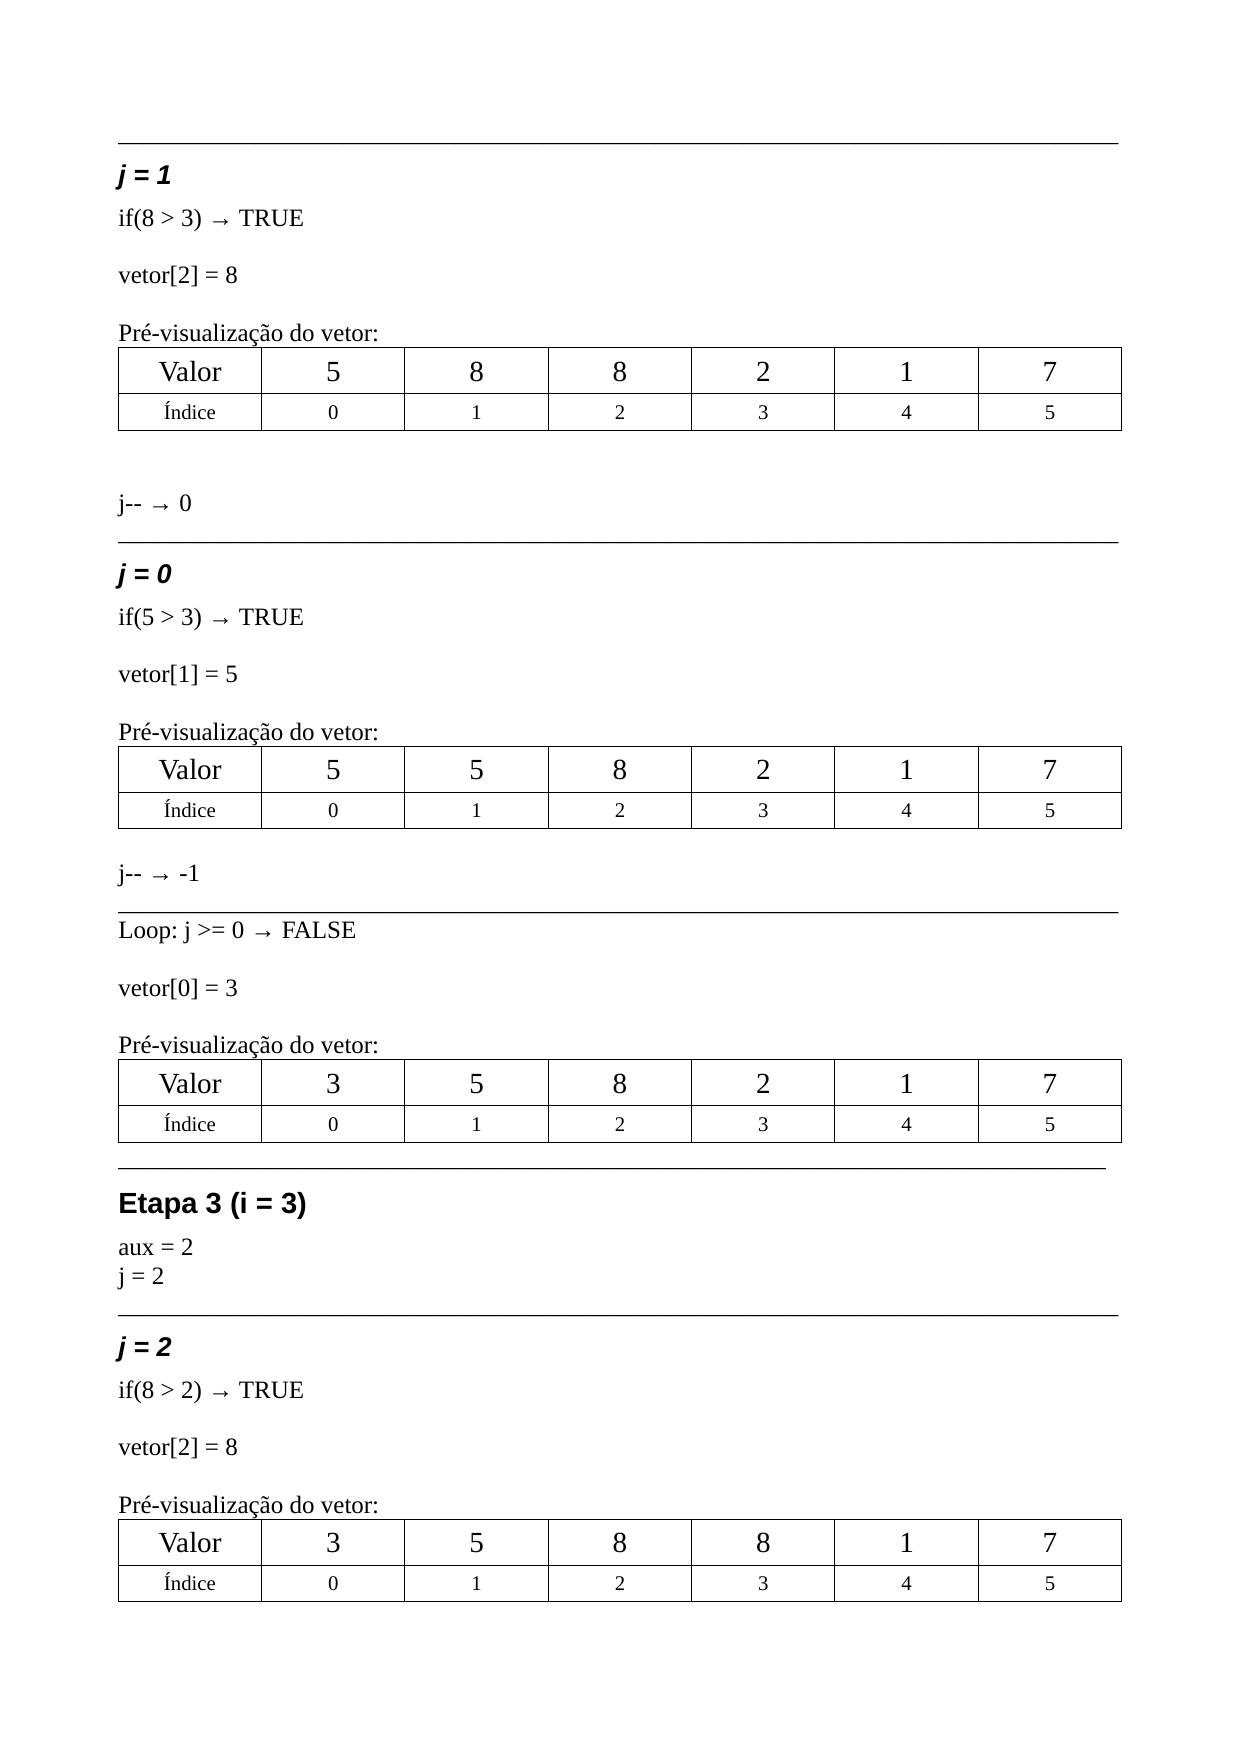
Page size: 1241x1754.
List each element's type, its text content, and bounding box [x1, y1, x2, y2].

table_cell 3 [692, 793, 834, 828]
table_header 5 [262, 747, 404, 792]
table_cell 2 [549, 394, 691, 429]
text _______________________________________________________________________________ [118, 1143, 1122, 1172]
table_header 7 [979, 1060, 1121, 1105]
table_cell 5 [979, 1106, 1121, 1142]
table_cell Índice [119, 793, 261, 828]
table_header 5 [405, 747, 548, 792]
text ________________________________________________________________________________ [118, 1290, 1122, 1318]
table_header 1 [835, 1520, 978, 1564]
table_cell 0 [262, 793, 404, 828]
table_cell 0 [262, 1106, 404, 1142]
table_cell 4 [835, 1566, 978, 1601]
text if(5 > 3) → TRUE [118, 602, 1122, 631]
table_header 1 [835, 1060, 978, 1105]
table_header 8 [549, 747, 691, 792]
table_header 8 [549, 1060, 691, 1105]
table_header 3 [262, 1060, 404, 1105]
table_cell 3 [692, 1106, 834, 1142]
table_header 8 [692, 1520, 834, 1564]
table_cell 1 [405, 394, 548, 429]
table_cell 2 [549, 793, 691, 828]
table_header 5 [405, 1060, 548, 1105]
table_cell Índice [119, 394, 261, 429]
text vetor[2] = 8 [118, 1432, 1122, 1461]
table_cell 1 [405, 1566, 548, 1601]
text vetor[0] = 3 [118, 973, 1122, 1002]
table_cell Índice [119, 1106, 261, 1142]
subtitle j = 2 [118, 1331, 1122, 1362]
text ________________________________________________________________________________ [118, 517, 1122, 546]
table_header 7 [979, 747, 1121, 792]
table_header 7 [979, 1520, 1121, 1564]
text j-- → -1 [118, 858, 1122, 887]
text aux = 2 [118, 1232, 1122, 1261]
text ________________________________________________________________________________ [118, 887, 1122, 915]
subtitle j = 0 [118, 558, 1122, 589]
table_header Valor [119, 1060, 261, 1105]
table_header 8 [549, 348, 691, 393]
table_cell 3 [692, 394, 834, 429]
table_header 7 [979, 348, 1121, 393]
table_header 2 [692, 348, 834, 393]
text vetor[1] = 5 [118, 659, 1122, 688]
table_header 3 [262, 1520, 404, 1564]
text Pré-visualização do vetor: [118, 318, 1122, 347]
table_cell 1 [405, 1106, 548, 1142]
table_cell 4 [835, 1106, 978, 1142]
text Pré-visualização do vetor: [118, 1030, 1122, 1059]
subtitle j = 1 [118, 159, 1122, 191]
text vetor[2] = 8 [118, 261, 1122, 289]
table_cell 2 [549, 1566, 691, 1601]
table_header 2 [692, 747, 834, 792]
table_cell 2 [549, 1106, 691, 1142]
table_cell 5 [979, 394, 1121, 429]
table_cell 0 [262, 394, 404, 429]
table_cell 5 [979, 1566, 1121, 1601]
text Pré-visualização do vetor: [118, 1490, 1122, 1518]
text ________________________________________________________________________________ [118, 118, 1122, 147]
table_cell 1 [405, 793, 548, 828]
table_header 8 [405, 348, 548, 393]
table_cell Índice [119, 1566, 261, 1601]
text Loop: j >= 0 → FALSE [118, 915, 1122, 944]
text if(8 > 3) → TRUE [118, 203, 1122, 232]
table_header 1 [835, 747, 978, 792]
table_cell 5 [979, 793, 1121, 828]
table_header Valor [119, 348, 261, 393]
table_header 5 [405, 1520, 548, 1564]
table_cell 4 [835, 793, 978, 828]
text if(8 > 2) → TRUE [118, 1375, 1122, 1403]
text j = 2 [118, 1261, 1122, 1290]
table_header 5 [262, 348, 404, 393]
table_header Valor [119, 1520, 261, 1564]
table_header 8 [549, 1520, 691, 1564]
text Pré-visualização do vetor: [118, 717, 1122, 746]
subtitle Etapa 3 (i = 3) [118, 1186, 1122, 1220]
table_header 1 [835, 348, 978, 393]
table_cell 4 [835, 394, 978, 429]
text j-- → 0 [118, 488, 1122, 517]
table_header 2 [692, 1060, 834, 1105]
table_cell 3 [692, 1566, 834, 1601]
table_header Valor [119, 747, 261, 792]
table_cell 0 [262, 1566, 404, 1601]
